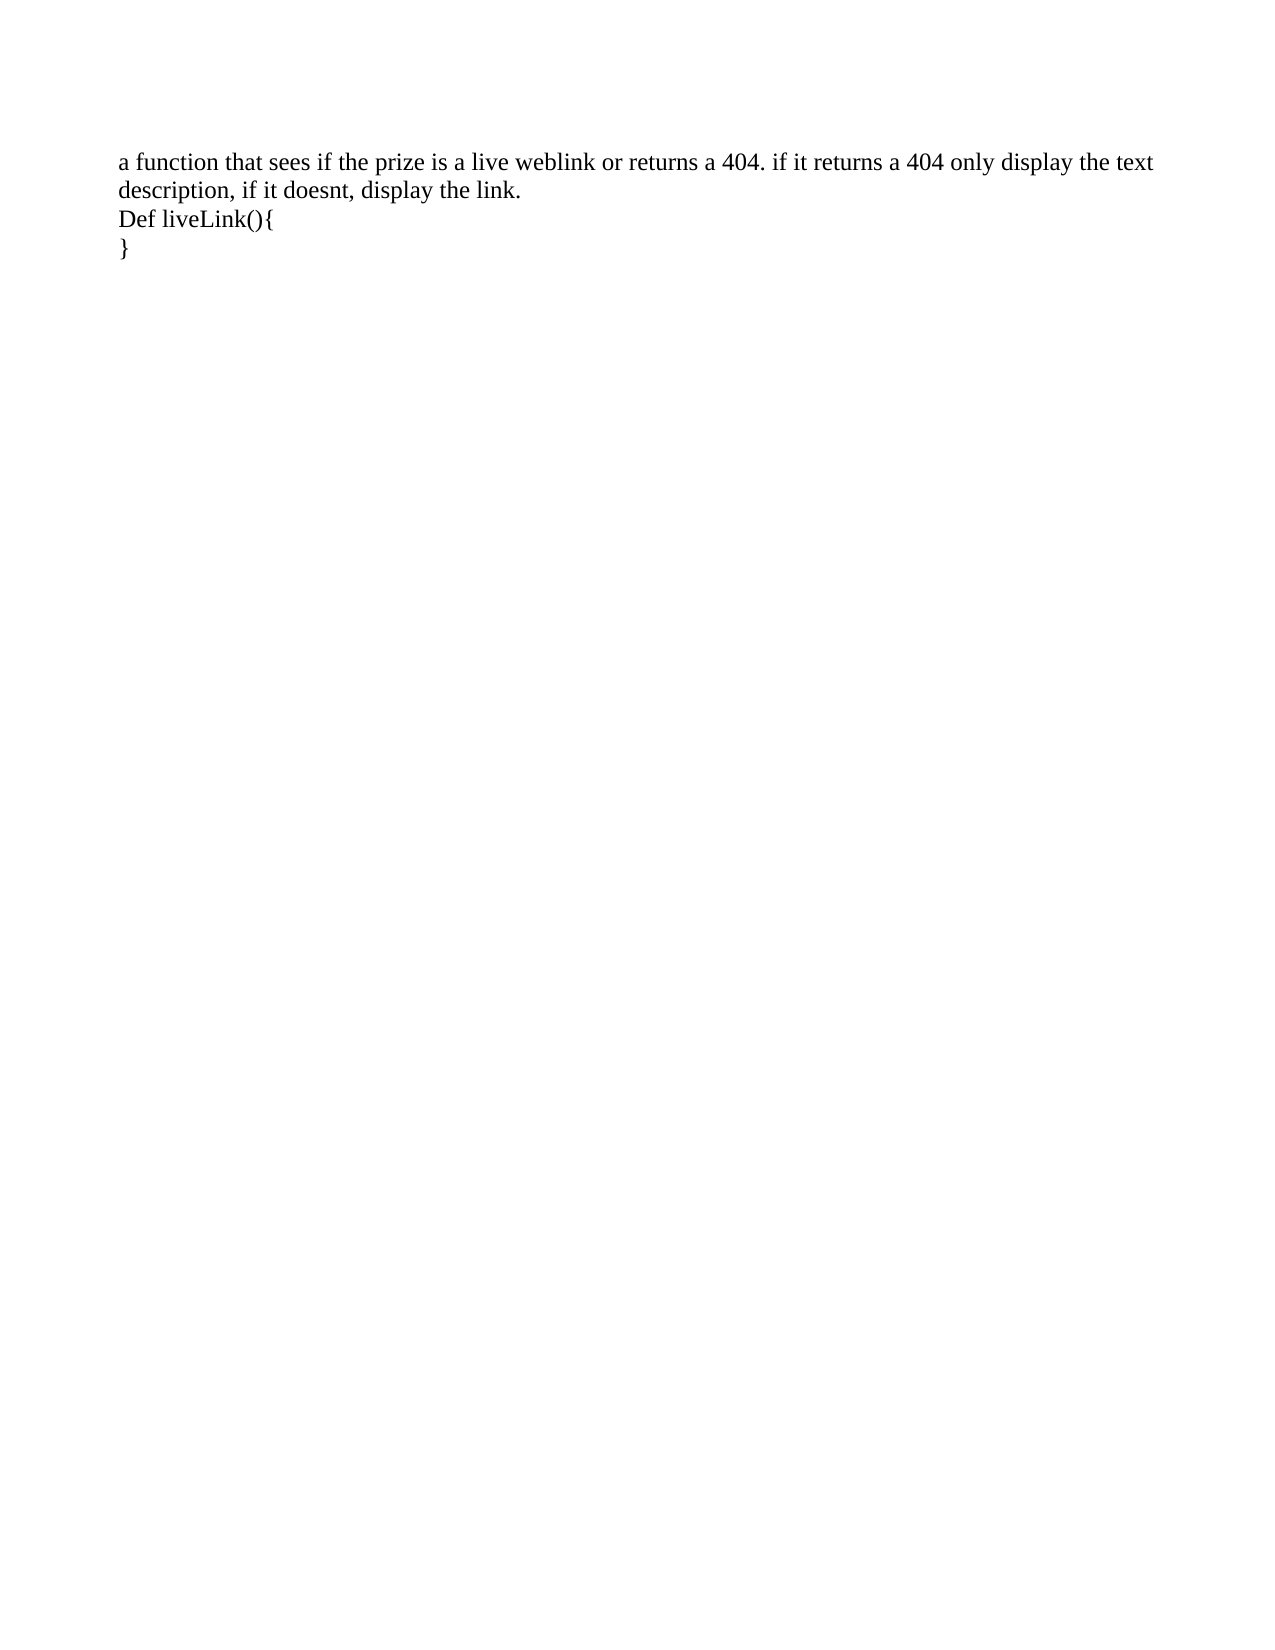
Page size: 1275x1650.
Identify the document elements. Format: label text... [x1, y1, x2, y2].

text Def liveLink(){ [118, 204, 1157, 233]
text a function that sees if the prize is a live weblink or returns a 404. if it returns a 404 only display the text description, if it doesnt, display the link. [118, 118, 1157, 204]
text } [118, 233, 1157, 262]
